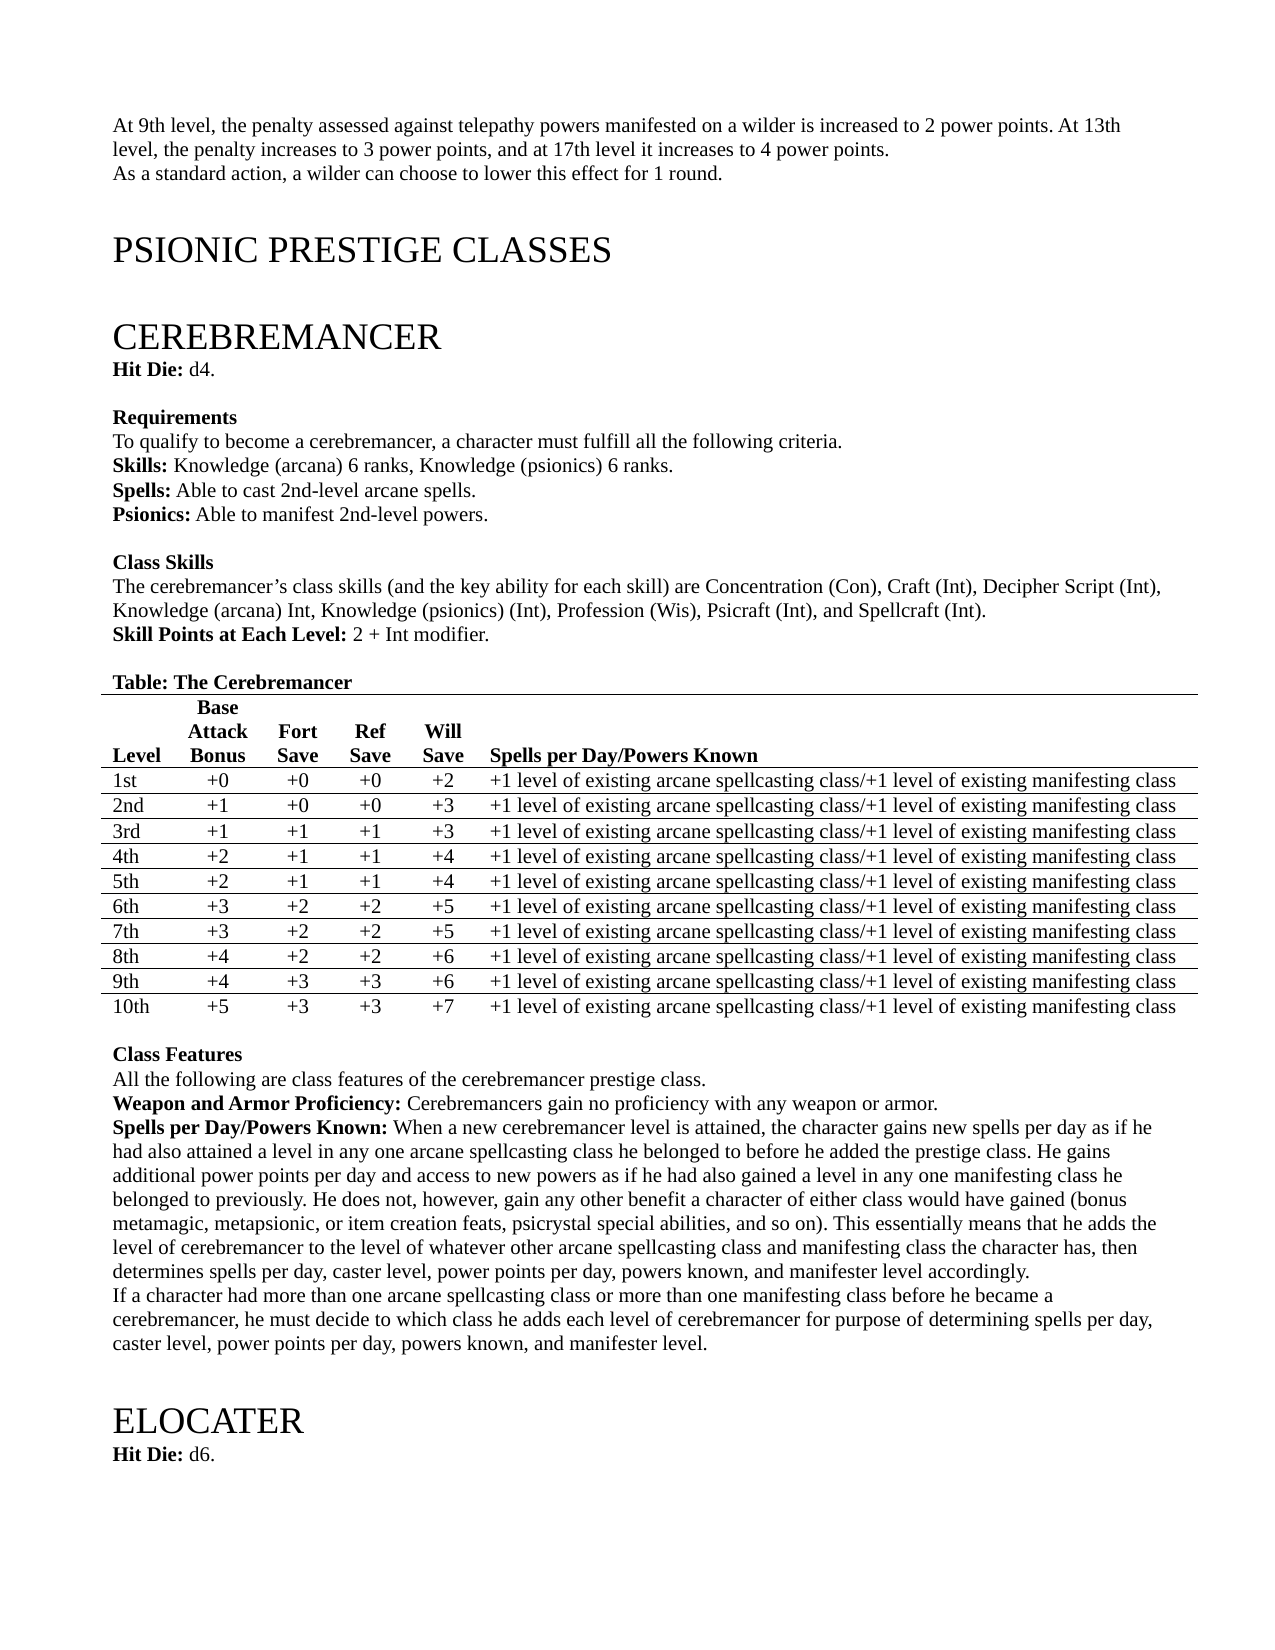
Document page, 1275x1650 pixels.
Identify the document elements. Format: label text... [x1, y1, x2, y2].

table_cell +2 [263, 894, 332, 918]
table_cell +1 level of existing arcane spellcasting class/+1 level of existing manifesting class [478, 844, 1198, 868]
subtitle Class Skills [112, 550, 1162, 574]
table_cell +7 [408, 994, 478, 1018]
table_cell +1 level of existing arcane spellcasting class/+1 level of existing manifesting class [478, 869, 1198, 893]
text All the following are class features of the cerebremancer prestige class. [112, 1066, 1162, 1091]
text Psionics: Able to manifest 2nd-level powers. [112, 502, 1162, 526]
table_cell +6 [408, 969, 478, 993]
table_cell 8th [101, 944, 172, 968]
text Spells per Day/Powers Known: When a new cerebremancer level is attained, the character gains new spells per day as if he had also attained a level in any one arcane spellcasting class he belonged to before he added the prestige class. He gains additional power points per day and access to new powers as if he had also gained a level in any one manifesting class he belonged to previously. He does not, however, gain any other benefit a character of either class would have gained (bonus metamagic, metapsionic, or item creation feats, psicrystal special abilities, and so on). This essentially means that he adds the level of cerebremancer to the level of whatever other arcane spellcasting class and manifesting class the character has, then determines spells per day, caster level, power points per day, powers known, and manifester level accordingly. [112, 1114, 1162, 1283]
table_cell +3 [333, 969, 408, 993]
text PSIONIC PRESTIGE CLASSES [112, 228, 1162, 271]
table_cell +1 [333, 819, 408, 843]
table_cell +3 [408, 794, 478, 817]
table_cell +1 [333, 844, 408, 868]
table_cell +0 [333, 794, 408, 817]
table_cell +2 [408, 768, 478, 792]
table_cell +1 [263, 869, 332, 893]
table_cell 10th [101, 994, 172, 1018]
table_cell +2 [333, 944, 408, 968]
table_cell +2 [333, 919, 408, 943]
table_cell +0 [173, 768, 263, 792]
table_cell +1 level of existing arcane spellcasting class/+1 level of existing manifesting class [478, 919, 1198, 943]
table_cell 6th [101, 894, 172, 918]
table_cell +4 [408, 844, 478, 868]
table_cell +1 level of existing arcane spellcasting class/+1 level of existing manifesting class [478, 794, 1198, 817]
text Skills: Knowledge (arcana) 6 ranks, Knowledge (psionics) 6 ranks. [112, 453, 1162, 477]
text Skill Points at Each Level: 2 + Int modifier. [112, 622, 1162, 646]
table_cell +4 [408, 869, 478, 893]
table_cell 1st [101, 768, 172, 792]
table_cell +2 [263, 944, 332, 968]
table_cell 2nd [101, 794, 172, 817]
table_cell +1 level of existing arcane spellcasting class/+1 level of existing manifesting class [478, 894, 1198, 918]
table_cell +1 level of existing arcane spellcasting class/+1 level of existing manifesting class [478, 819, 1198, 843]
table_cell Ref Save [333, 695, 408, 767]
table_cell +1 [173, 794, 263, 817]
table_cell +2 [173, 844, 263, 868]
table_header Table: The Cerebremancer [101, 670, 1198, 694]
text The cerebremancer’s class skills (and the key ability for each skill) are Concentration (Con), Craft (Int), Decipher Script (Int), Knowledge (arcana) Int, Knowledge (psionics) (Int), Profession (Wis), Psicraft (Int), and Spellcraft (Int). [112, 574, 1162, 622]
subtitle Requirements [112, 405, 1162, 429]
table_cell 3rd [101, 819, 172, 843]
table_cell Fort Save [263, 695, 332, 767]
subtitle ELOCATER [112, 1398, 1162, 1441]
text Weapon and Armor Proficiency: Cerebremancers gain no proficiency with any weapon or armor. [112, 1091, 1162, 1114]
table_cell 7th [101, 919, 172, 943]
table_cell +1 [173, 819, 263, 843]
table_cell +4 [173, 944, 263, 968]
table_cell +0 [263, 768, 332, 792]
table_cell +3 [173, 894, 263, 918]
table_cell +0 [263, 794, 332, 817]
table_cell +0 [333, 768, 408, 792]
text If a character had more than one arcane spellcasting class or more than one manifesting class before he became a cerebremancer, he must decide to which class he adds each level of cerebremancer for purpose of determining spells per day, caster level, power points per day, powers known, and manifester level. [112, 1283, 1162, 1355]
subtitle CEREBREMANCER [112, 314, 1162, 357]
text Spells: Able to cast 2nd-level arcane spells. [112, 477, 1162, 502]
table_cell Spells per Day/Powers Known [478, 695, 1198, 767]
table_cell 5th [101, 869, 172, 893]
table_cell Will Save [408, 695, 478, 767]
table_cell +2 [333, 894, 408, 918]
table_cell +3 [263, 994, 332, 1018]
text Hit Die: d4. [112, 357, 1162, 381]
table_cell +5 [173, 994, 263, 1018]
table_cell +2 [173, 869, 263, 893]
table_cell +6 [408, 944, 478, 968]
table_cell 9th [101, 969, 172, 993]
text Hit Die: d6. [112, 1441, 1162, 1466]
subtitle Class Features [112, 1042, 1162, 1066]
table_cell +4 [173, 969, 263, 993]
table_cell +1 [333, 869, 408, 893]
text At 9th level, the penalty assessed against telepathy powers manifested on a wilder is increased to 2 power points. At 13th level, the penalty increases to 3 power points, and at 17th level it increases to 4 power points. [112, 112, 1162, 161]
table_cell +1 [263, 844, 332, 868]
table_cell Level [101, 695, 172, 767]
text To qualify to become a cerebremancer, a character must fulfill all the following criteria. [112, 429, 1162, 453]
table_cell +3 [333, 994, 408, 1018]
table_cell +3 [408, 819, 478, 843]
text As a standard action, a wilder can choose to lower this effect for 1 round. [112, 161, 1162, 185]
table_cell 4th [101, 844, 172, 868]
table_cell +1 level of existing arcane spellcasting class/+1 level of existing manifesting class [478, 994, 1198, 1018]
table_cell +1 level of existing arcane spellcasting class/+1 level of existing manifesting class [478, 969, 1198, 993]
table_cell +5 [408, 894, 478, 918]
table_cell +1 level of existing arcane spellcasting class/+1 level of existing manifesting class [478, 768, 1198, 792]
table_cell +5 [408, 919, 478, 943]
table_cell +3 [263, 969, 332, 993]
table_cell +1 [263, 819, 332, 843]
table_cell +2 [263, 919, 332, 943]
table_cell +1 level of existing arcane spellcasting class/+1 level of existing manifesting class [478, 944, 1198, 968]
table_cell Base Attack Bonus [173, 695, 263, 767]
table_cell +3 [173, 919, 263, 943]
